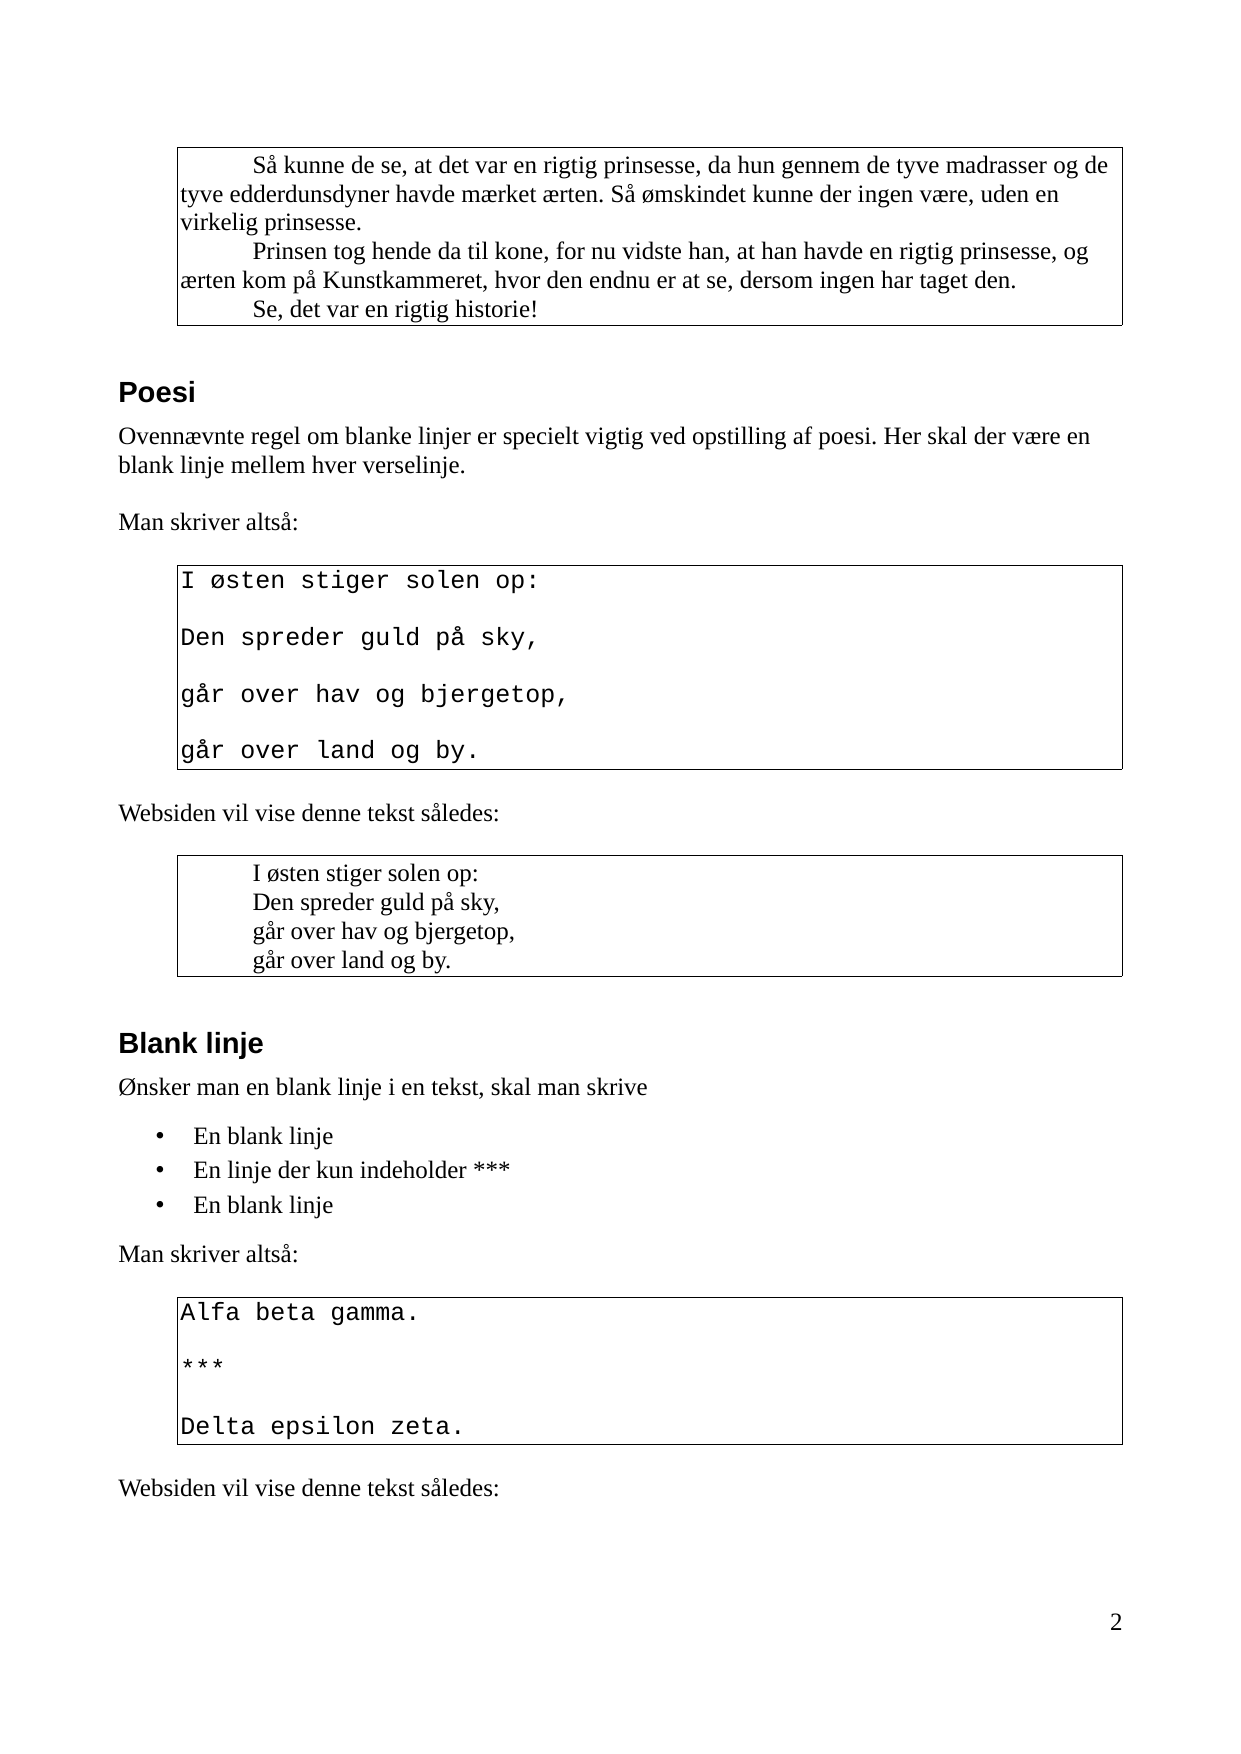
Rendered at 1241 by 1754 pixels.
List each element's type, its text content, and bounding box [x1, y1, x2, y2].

text Websiden vil vise denne tekst således: [118, 1473, 1122, 1502]
text går over hav og bjergetop, [178, 678, 1122, 709]
text Prinsen tog hende da til kone, for nu vidste han, at han havde en rigtig prinsesse, og ærten kom på Kunstkammeret, hvor den endnu er at se, dersom ingen har taget den. [178, 233, 1122, 291]
text Alfa beta gamma. [178, 1298, 1122, 1328]
text Ovennævnte regel om blanke linjer er specielt vigtig ved opstilling af poesi. Her skal der være en blank linje mellem hver verselinje. [118, 421, 1122, 478]
list En blank linje [156, 1121, 1122, 1150]
list En linje der kun indeholder *** [156, 1156, 1122, 1184]
text Ønsker man en blank linje i en tekst, skal man skrive [118, 1072, 1122, 1101]
text *** [178, 1353, 1122, 1385]
subtitle Blank linje [118, 1026, 1122, 1059]
text Man skriver altså: [118, 507, 1122, 536]
text Den spreder guld på sky, [178, 621, 1122, 653]
text går over land og by. [178, 735, 1122, 769]
text I østen stiger solen op: [178, 566, 1122, 596]
text Se, det var en rigtig historie! [178, 291, 1122, 325]
text går over land og by. [178, 942, 1122, 976]
subtitle Poesi [118, 375, 1122, 408]
text Så kunne de se, at det var en rigtig prinsesse, da hun gennem de tyve madrasser og de tyve edderdunsdyner havde mærket ærten. Så ømskindet kunne der ingen være, uden en virkelig prinsesse. [178, 148, 1122, 233]
text går over hav og bjergetop, [178, 913, 1122, 942]
text Den spreder guld på sky, [178, 884, 1122, 913]
text Man skriver altså: [118, 1239, 1122, 1268]
text Websiden vil vise denne tekst således: [118, 798, 1122, 827]
text Delta epsilon zeta. [178, 1410, 1122, 1444]
list En blank linje [156, 1190, 1122, 1219]
text I østen stiger solen op: [178, 856, 1122, 884]
